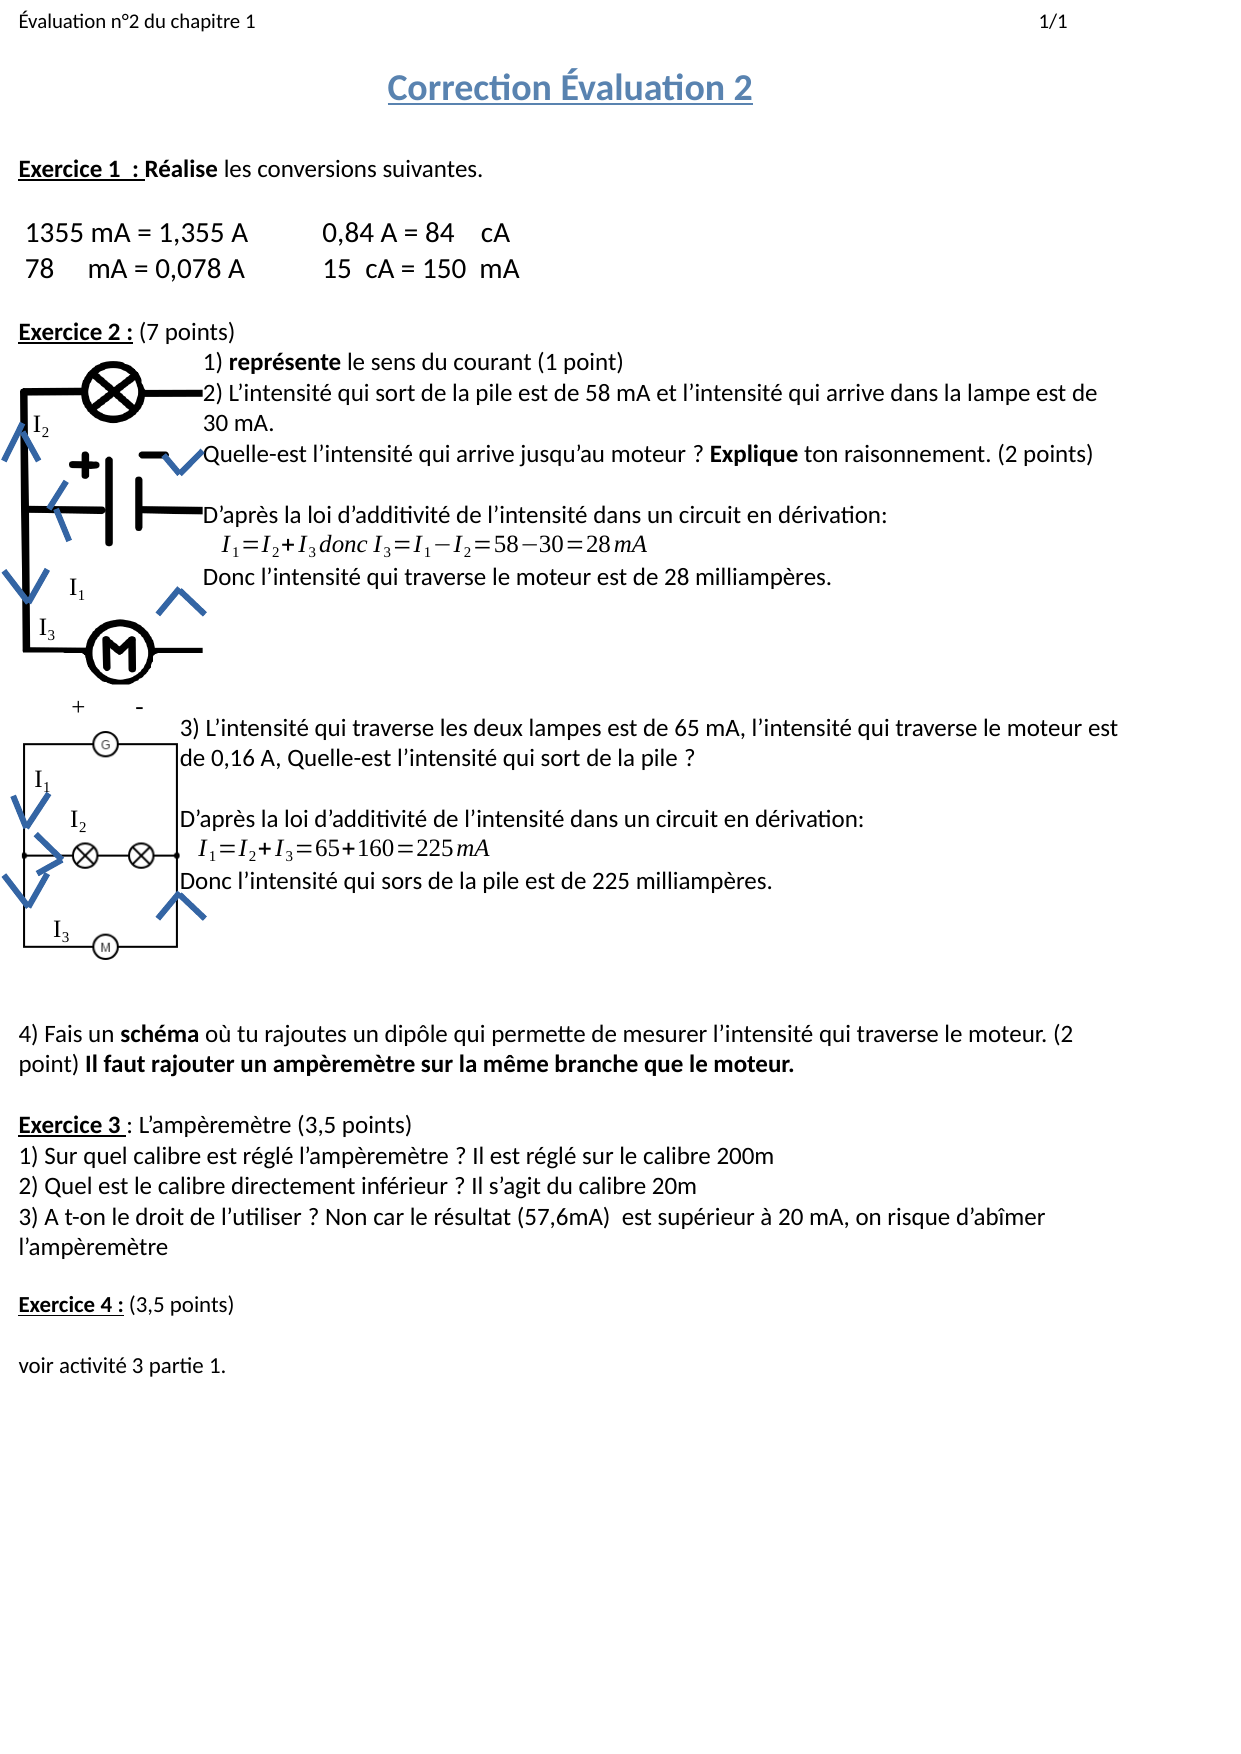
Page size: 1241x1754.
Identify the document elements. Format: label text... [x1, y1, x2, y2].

text Exercice 2 : (7 points) [18, 316, 1122, 346]
text Quelle-est l’intensité qui arrive jusqu’au moteur ? Explique ton raisonnement. (2 points) [18, 438, 1122, 468]
text Exercice 3 : L’ampèremètre (3,5 points) [18, 1109, 1122, 1140]
text D’après la loi d’additivité de l’intensité dans un circuit en dérivation: [18, 499, 1122, 561]
text 2) Quel est le calibre directement inférieur ? Il s’agit du calibre 20m [18, 1170, 1122, 1201]
text 2) L’intensité qui sort de la pile est de 58 mA et l’intensité qui arrive dans la lampe est de 30 mA. [18, 377, 1122, 438]
text 1) représente le sens du courant (1 point) [18, 346, 1122, 377]
text D’après la loi d’additivité de l’intensité dans un circuit en dérivation: [180, 803, 1122, 865]
text 1) Sur quel calibre est réglé l’ampèremètre ? Il est réglé sur le calibre 200m [18, 1140, 1122, 1170]
text Exercice 4 : (3,5 points) [18, 1291, 1122, 1319]
text 3) L’intensité qui traverse les deux lampes est de 65 mA, l’intensité qui traverse le moteur est de 0,16 A, Quelle-est l’intensité qui sort de la pile ? [18, 712, 1122, 773]
subtitle Correction Évaluation 2 [18, 63, 1122, 153]
text 78 mA = 0,078 A 15 cA = 150 mA [18, 250, 1122, 285]
text 4) Fais un schéma où tu rajoutes un dipôle qui permette de mesurer l’intensité qui traverse le moteur. (2 point) Il faut rajouter un ampèremètre sur la même branche que le moteur. [18, 1018, 1122, 1079]
picture [21, 731, 180, 960]
text Donc l’intensité qui sors de la pile est de 225 milliampères. [180, 865, 1122, 896]
text Exercice 1 : Réalise les conversions suivantes. [18, 153, 1122, 183]
text voir activité 3 partie 1. [18, 1351, 1122, 1379]
text 1355 mA = 1,355 A 0,84 A = 84 cA [18, 214, 1122, 250]
text 3) A t-on le droit de l’utiliser ? Non car le résultat (57,6mA) est supérieur à 20 mA, on risque d’abîmer l’ampèremètre [18, 1201, 1122, 1262]
text Donc l’intensité qui traverse le moteur est de 28 milliampères. [18, 561, 1122, 591]
